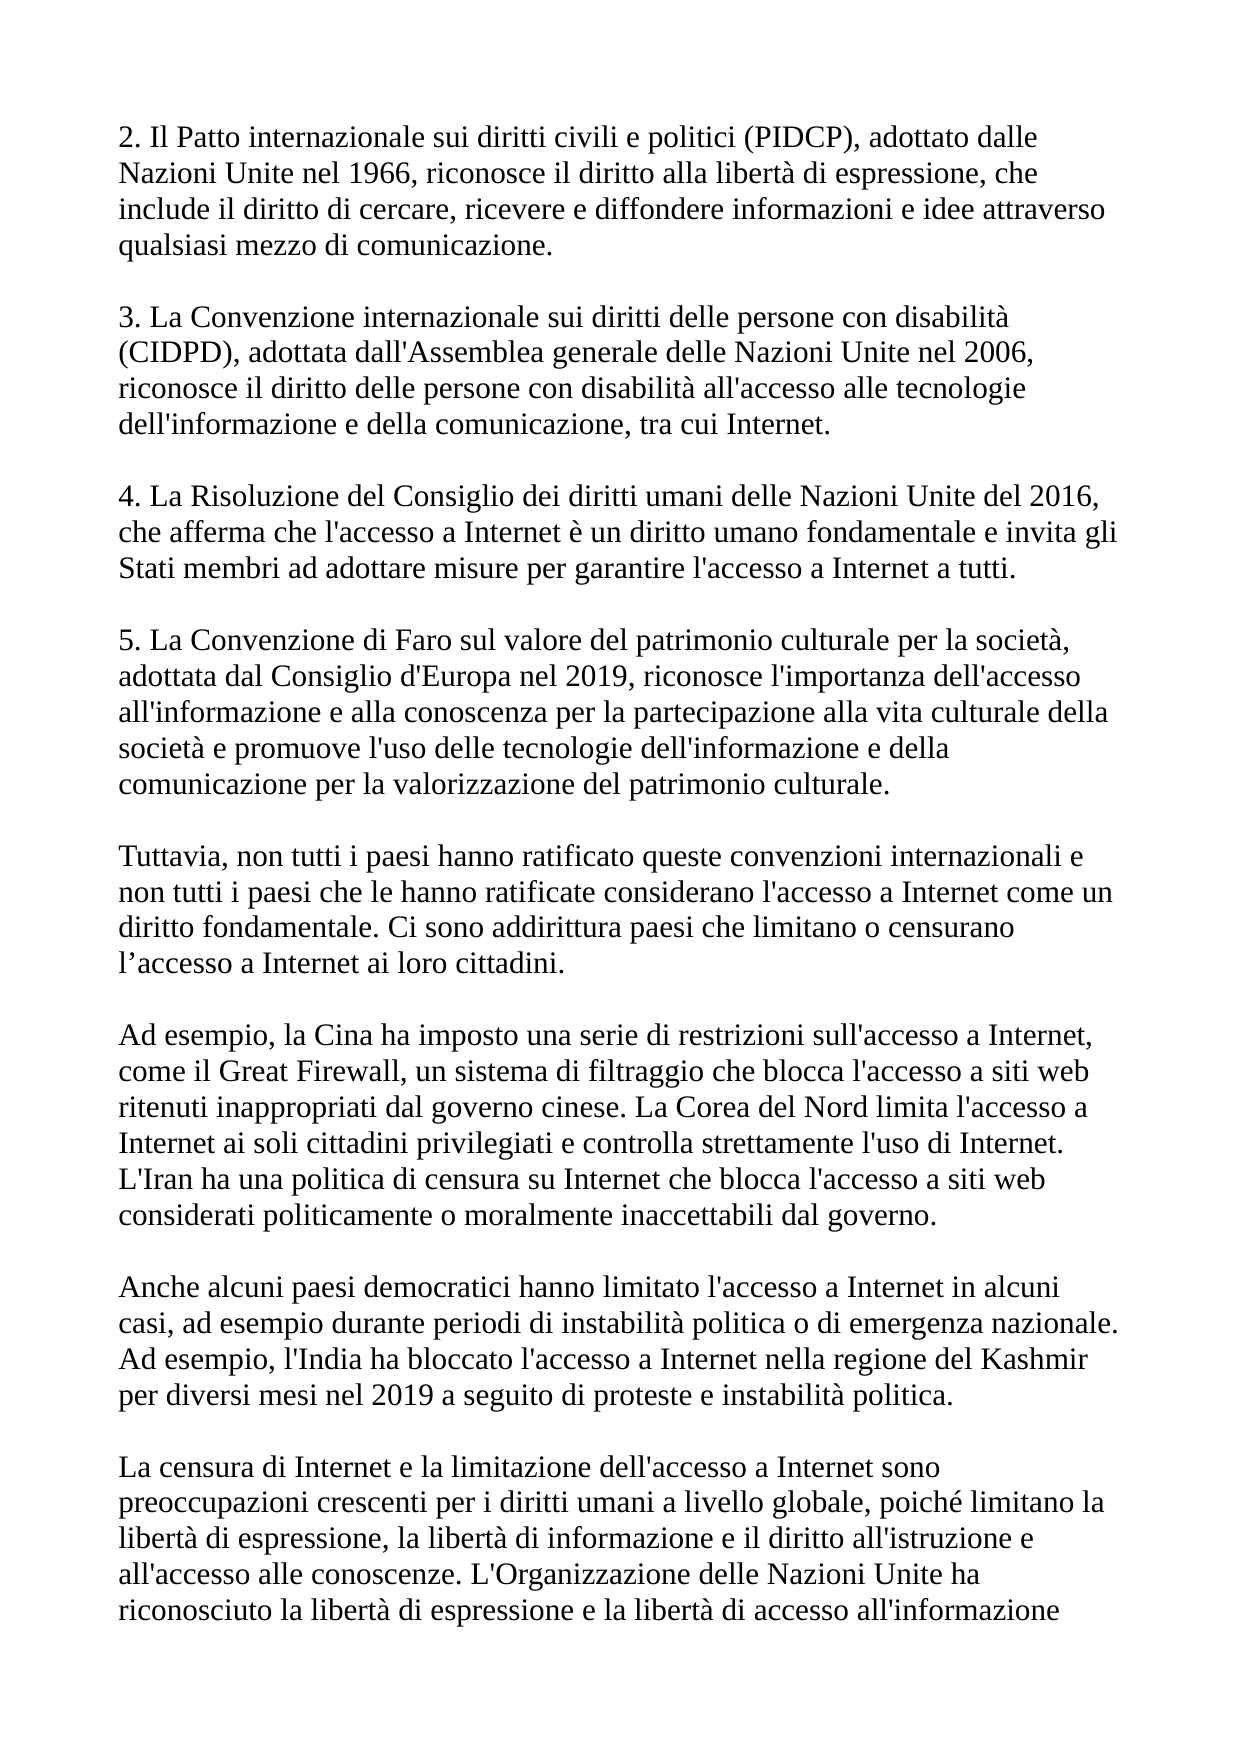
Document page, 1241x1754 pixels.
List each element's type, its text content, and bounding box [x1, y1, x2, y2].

text Tuttavia, non tutti i paesi hanno ratificato queste convenzioni internazionali e non tutti i paesi che le hanno ratificate considerano l'accesso a Internet come un diritto fondamentale. Ci sono addirittura paesi che limitano o censurano l’accesso a Internet ai loro cittadini. [118, 837, 1122, 981]
text 5. La Convenzione di Faro sul valore del patrimonio culturale per la società, adottata dal Consiglio d'Europa nel 2019, riconosce l'importanza dell'accesso all'informazione e alla conoscenza per la partecipazione alla vita culturale della società e promuove l'uso delle tecnologie dell'informazione e della comunicazione per la valorizzazione del patrimonio culturale. [118, 621, 1122, 801]
text 3. La Convenzione internazionale sui diritti delle persone con disabilità (CIDPD), adottata dall'Assemblea generale delle Nazioni Unite nel 2006, riconosce il diritto delle persone con disabilità all'accesso alle tecnologie dell'informazione e della comunicazione, tra cui Internet. [118, 298, 1122, 442]
text 2. Il Patto internazionale sui diritti civili e politici (PIDCP), adottato dalle Nazioni Unite nel 1966, riconosce il diritto alla libertà di espressione, che include il diritto di cercare, ricevere e diffondere informazioni e idee attraverso qualsiasi mezzo di comunicazione. [118, 118, 1122, 262]
text Anche alcuni paesi democratici hanno limitato l'accesso a Internet in alcuni casi, ad esempio durante periodi di instabilità politica o di emergenza nazionale. Ad esempio, l'India ha bloccato l'accesso a Internet nella regione del Kashmir per diversi mesi nel 2019 a seguito di proteste e instabilità politica. [118, 1268, 1122, 1412]
text 4. La Risoluzione del Consiglio dei diritti umani delle Nazioni Unite del 2016, che afferma che l'accesso a Internet è un diritto umano fondamentale e invita gli Stati membri ad adottare misure per garantire l'accesso a Internet a tutti. [118, 477, 1122, 585]
text Ad esempio, la Cina ha imposto una serie di restrizioni sull'accesso a Internet, come il Great Firewall, un sistema di filtraggio che blocca l'accesso a siti web ritenuti inappropriati dal governo cinese. La Corea del Nord limita l'accesso a Internet ai soli cittadini privilegiati e controlla strettamente l'uso di Internet. L'Iran ha una politica di censura su Internet che blocca l'accesso a siti web considerati politicamente o moralmente inaccettabili dal governo. [118, 1017, 1122, 1232]
text La censura di Internet e la limitazione dell'accesso a Internet sono preoccupazioni crescenti per i diritti umani a livello globale, poiché limitano la libertà di espressione, la libertà di informazione e il diritto all'istruzione e all'accesso alle conoscenze. L'Organizzazione delle Nazioni Unite ha riconosciuto la libertà di espressione e la libertà di accesso all'informazione [118, 1448, 1122, 1627]
